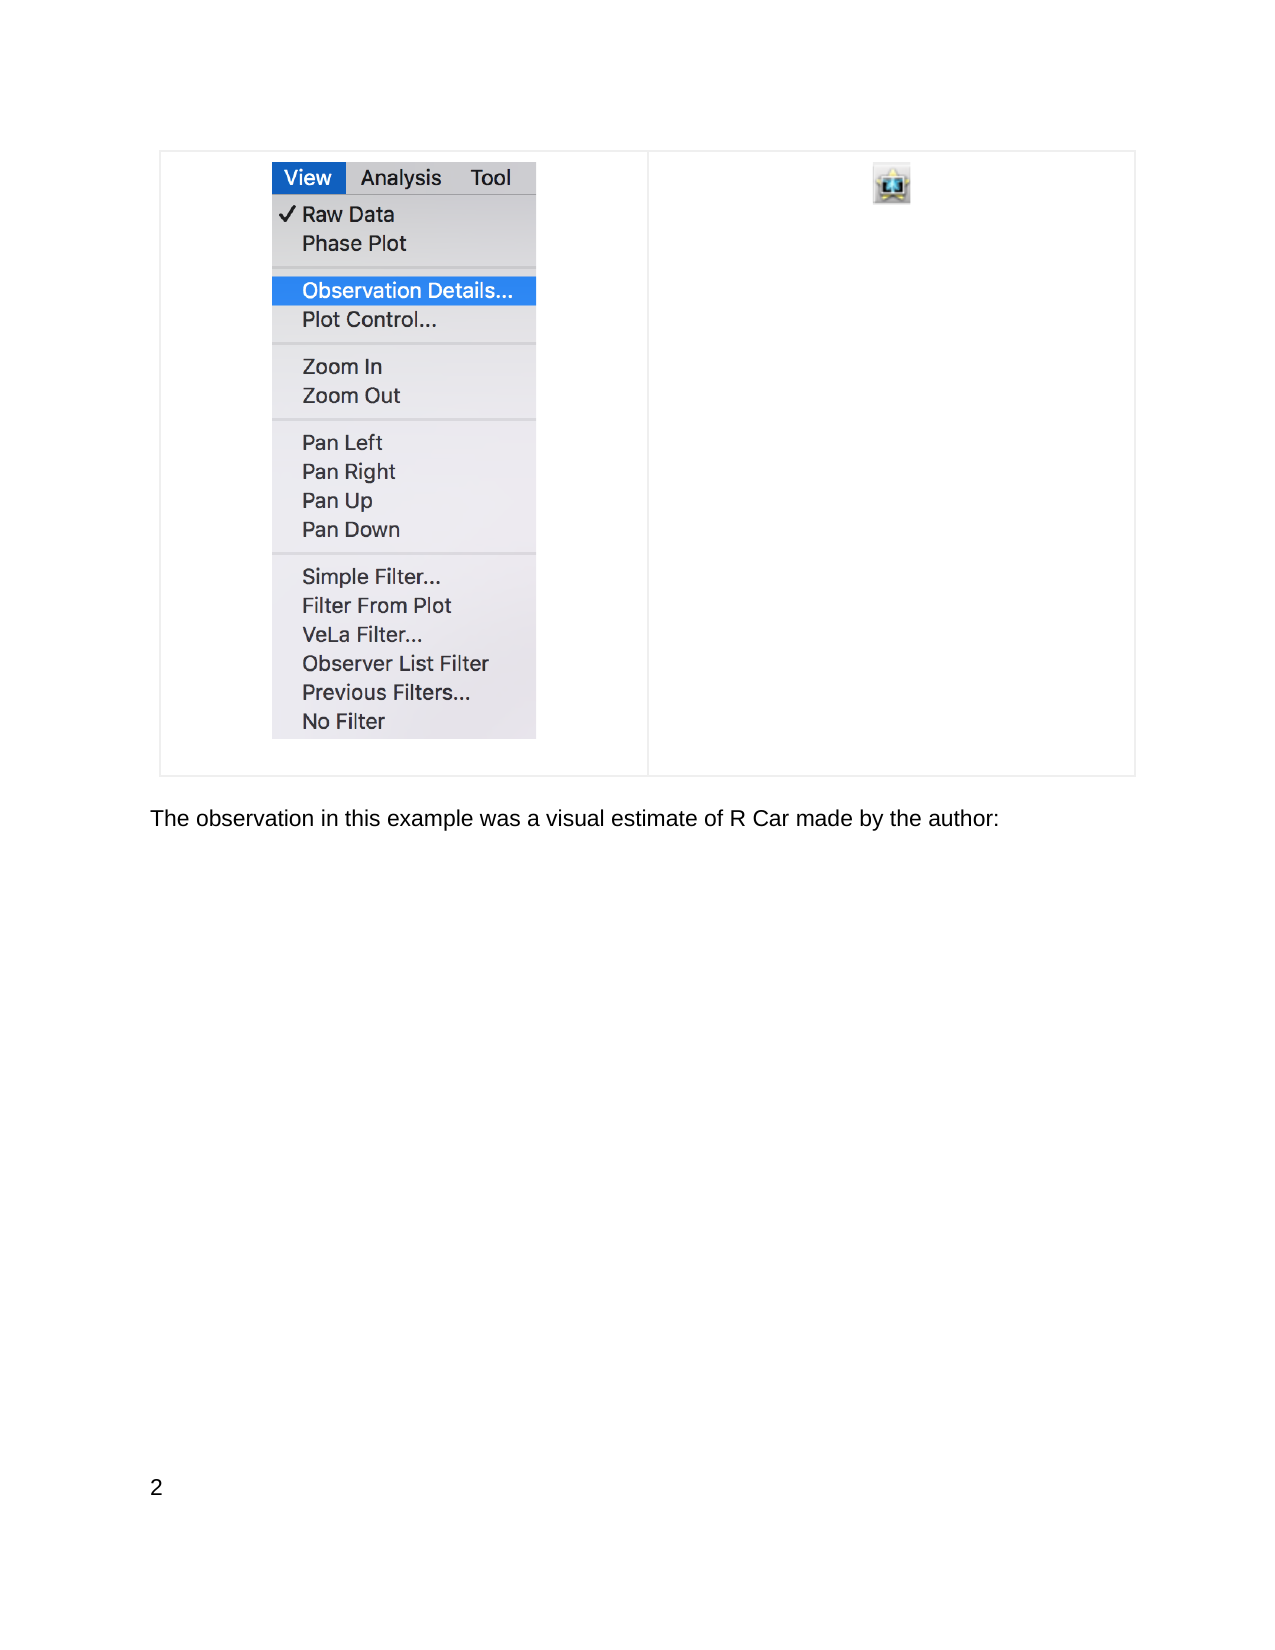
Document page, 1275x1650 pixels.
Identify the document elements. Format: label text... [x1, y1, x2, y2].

text The observation in this example was a visual estimate of R Car made by the author: [150, 806, 1125, 832]
table_header [649, 152, 1134, 774]
table_header [537, 163, 647, 738]
picture [872, 162, 911, 205]
table_header [161, 152, 647, 162]
table_header [161, 739, 647, 774]
table_header [161, 163, 272, 738]
picture [272, 162, 537, 739]
